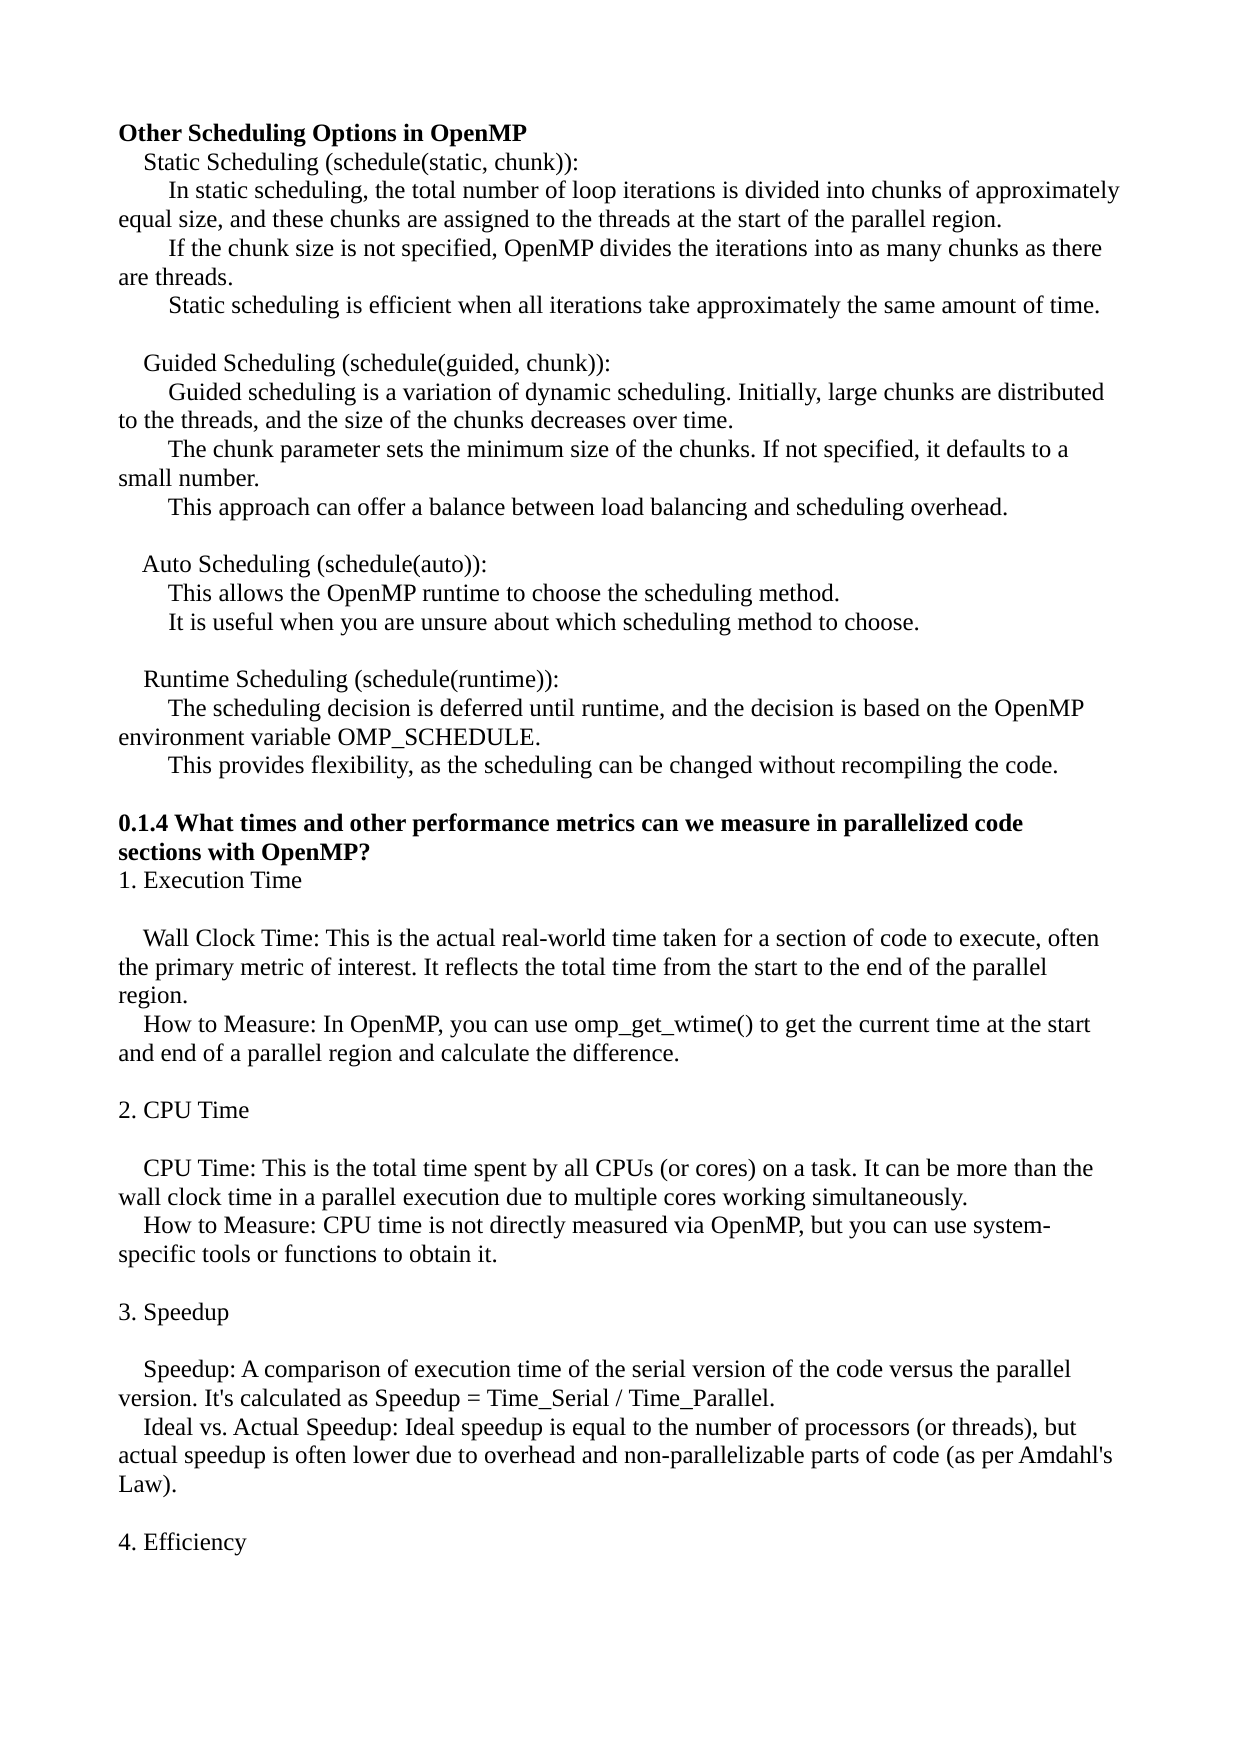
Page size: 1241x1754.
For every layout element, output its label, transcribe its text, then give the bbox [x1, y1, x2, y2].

text Other Scheduling Options in OpenMP [118, 118, 1122, 147]
text 0.1.4 What times and other performance metrics can we measure in parallelized code [118, 808, 1122, 837]
text This allows the OpenMP runtime to choose the scheduling method. [118, 578, 1122, 607]
text The chunk parameter sets the minimum size of the chunks. If not specified, it defaults to a small number. [118, 434, 1122, 492]
text Speedup: A comparison of execution time of the serial version of the code versus the parallel version. It's calculated as Speedup = Time_Serial / Time_Parallel. [118, 1354, 1122, 1412]
text The scheduling decision is deferred until runtime, and the decision is based on the OpenMP environment variable OMP_SCHEDULE. [118, 693, 1122, 751]
text 1. Execution Time [118, 866, 1122, 894]
text Guided scheduling is a variation of dynamic scheduling. Initially, large chunks are distributed to the threads, and the size of the chunks decreases over time. [118, 377, 1122, 434]
text Runtime Scheduling (schedule(runtime)): [118, 664, 1122, 693]
text Static Scheduling (schedule(static, chunk)): [118, 147, 1122, 176]
text It is useful when you are unsure about which scheduling method to choose. [118, 607, 1122, 636]
text 4. Efficiency [118, 1527, 1122, 1556]
text Static scheduling is efficient when all iterations take approximately the same amount of time. [118, 291, 1122, 319]
text CPU Time: This is the total time spent by all CPUs (or cores) on a task. It can be more than the wall clock time in a parallel execution due to multiple cores working simultaneously. [118, 1153, 1122, 1211]
text sections with OpenMP? [118, 837, 1122, 866]
text Auto Scheduling (schedule(auto)): [118, 549, 1122, 578]
text Wall Clock Time: This is the actual real-world time taken for a section of code to execute, often the primary metric of interest. It reflects the total time from the start to the end of the parallel region. [118, 923, 1122, 1009]
text How to Measure: CPU time is not directly measured via OpenMP, but you can use system-specific tools or functions to obtain it. [118, 1211, 1122, 1268]
text This provides flexibility, as the scheduling can be changed without recompiling the code. [118, 751, 1122, 779]
text Guided Scheduling (schedule(guided, chunk)): [118, 348, 1122, 377]
text In static scheduling, the total number of loop iterations is divided into chunks of approximately equal size, and these chunks are assigned to the threads at the start of the parallel region. [118, 176, 1122, 233]
text 3. Speedup [118, 1297, 1122, 1326]
text If the chunk size is not specified, OpenMP divides the iterations into as many chunks as there are threads. [118, 233, 1122, 291]
text This approach can offer a balance between load balancing and scheduling overhead. [118, 492, 1122, 521]
text 2. CPU Time [118, 1096, 1122, 1124]
text How to Measure: In OpenMP, you can use omp_get_wtime() to get the current time at the start and end of a parallel region and calculate the difference. [118, 1009, 1122, 1067]
text Ideal vs. Actual Speedup: Ideal speedup is equal to the number of processors (or threads), but actual speedup is often lower due to overhead and non-parallelizable parts of code (as per Amdahl's Law). [118, 1412, 1122, 1498]
